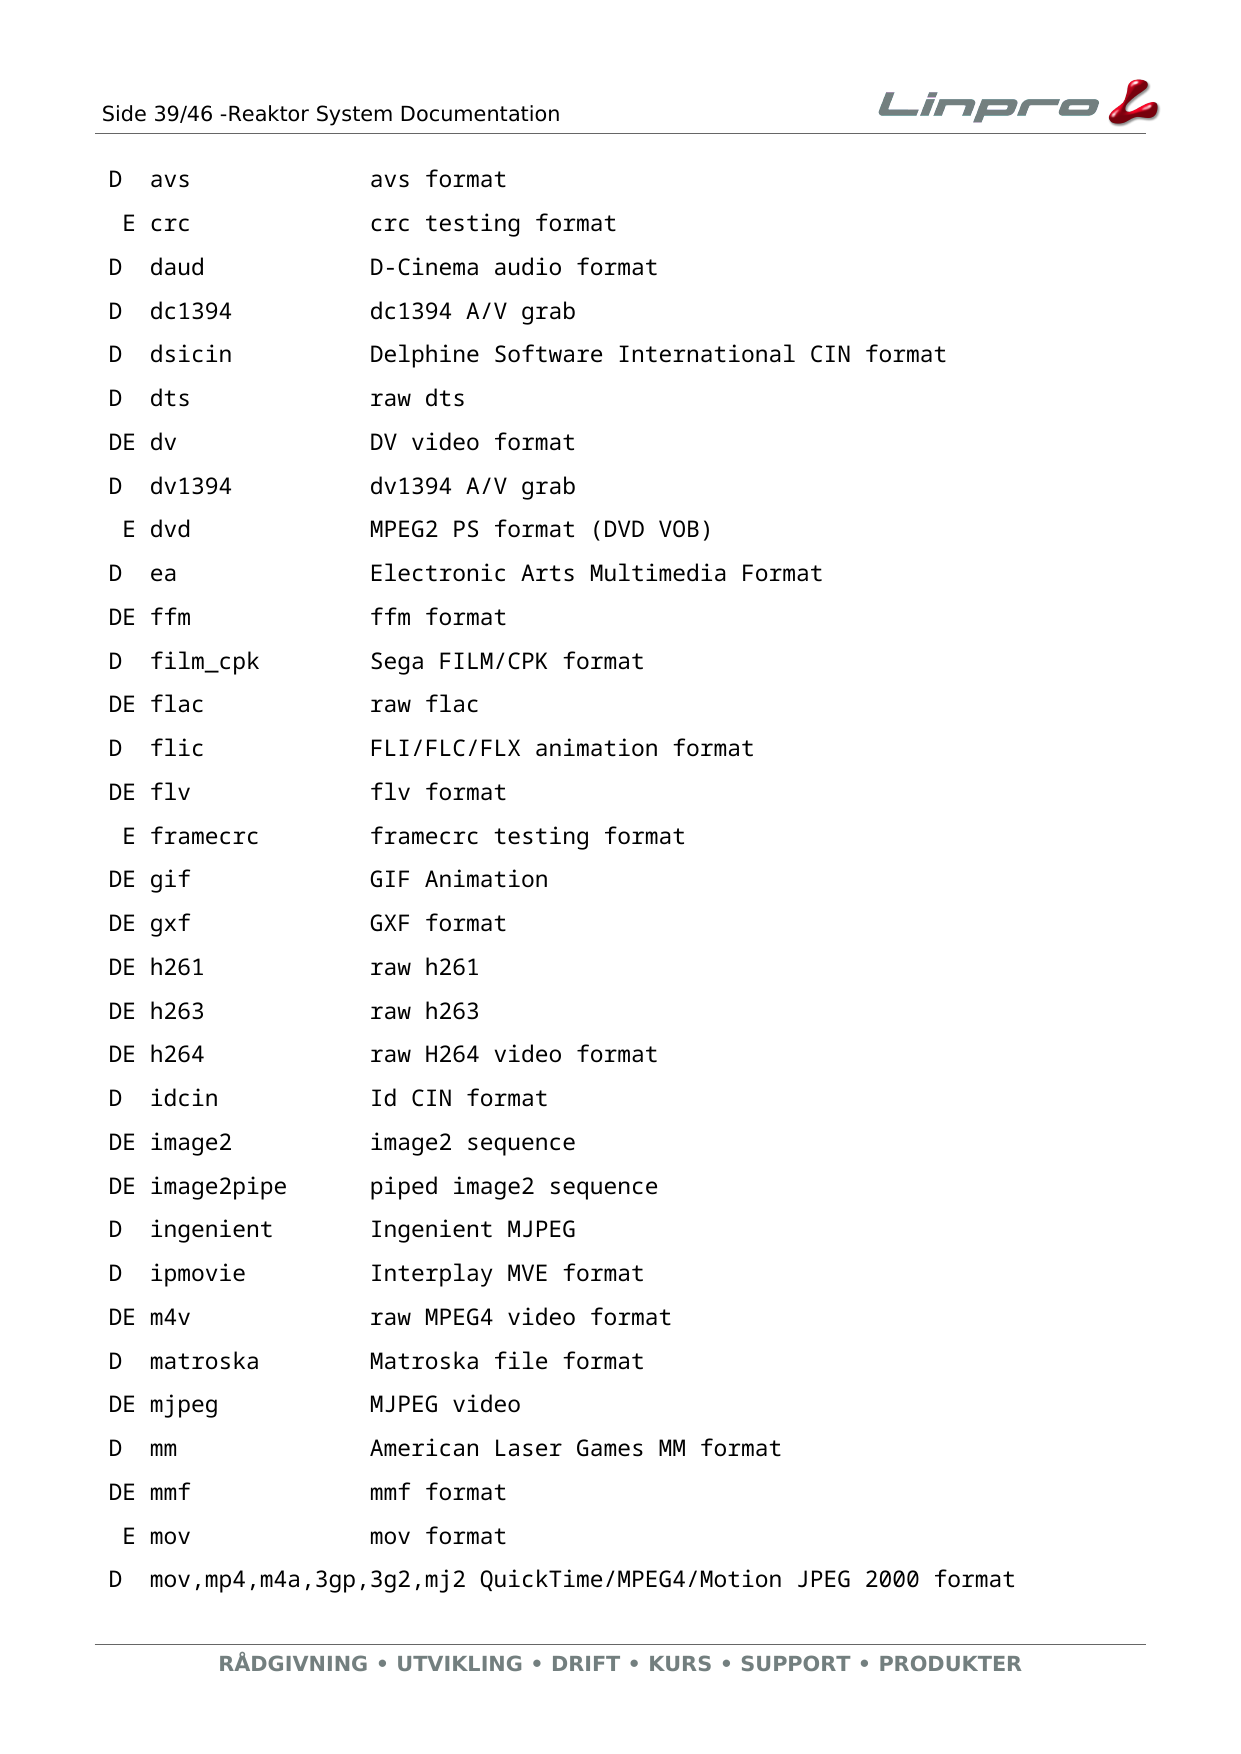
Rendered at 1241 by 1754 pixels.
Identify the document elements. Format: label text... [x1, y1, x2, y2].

text D film_cpk Sega FILM/CPK format [94, 645, 1146, 676]
text D idcin Id CIN format [94, 1082, 1146, 1113]
text E crc crc testing format [94, 207, 1146, 238]
text D ingenient Ingenient MJPEG [94, 1213, 1146, 1245]
text D dts raw dts [94, 382, 1146, 413]
text D dv1394 dv1394 A/V grab [94, 470, 1146, 501]
text D dsicin Delphine Software International CIN format [94, 338, 1146, 370]
text E mov mov format [94, 1520, 1146, 1551]
text DE gif GIF Animation [94, 863, 1146, 895]
text DE dv DV video format [94, 426, 1146, 457]
text DE h263 raw h263 [94, 995, 1146, 1026]
text E dvd MPEG2 PS format (DVD VOB) [94, 513, 1146, 545]
text DE h261 raw h261 [94, 951, 1146, 982]
text D ipmovie Interplay MVE format [94, 1257, 1146, 1288]
text DE flv flv format [94, 776, 1146, 807]
picture [878, 78, 1162, 128]
text DE image2pipe piped image2 sequence [94, 1170, 1146, 1201]
text DE mmf mmf format [94, 1476, 1146, 1507]
text DE gxf GXF format [94, 907, 1146, 938]
text D ea Electronic Arts Multimedia Format [94, 557, 1146, 588]
text D flic FLI/FLC/FLX animation format [94, 732, 1146, 763]
text DE image2 image2 sequence [94, 1126, 1146, 1157]
text D mm American Laser Games MM format [94, 1432, 1146, 1463]
text E framecrc framecrc testing format [94, 820, 1146, 851]
text DE m4v raw MPEG4 video format [94, 1301, 1146, 1332]
text DE mjpeg MJPEG video [94, 1388, 1146, 1420]
text D mov,mp4,m4a,3gp,3g2,mj2 QuickTime/MPEG4/Motion JPEG 2000 format [94, 1563, 1146, 1595]
text D matroska Matroska file format [94, 1345, 1146, 1376]
text D dc1394 dc1394 A/V grab [94, 295, 1146, 326]
text DE h264 raw H264 video format [94, 1038, 1146, 1070]
text DE ffm ffm format [94, 601, 1146, 632]
text D avs avs format [94, 163, 1146, 195]
text D daud D-Cinema audio format [94, 251, 1146, 282]
text DE flac raw flac [94, 688, 1146, 720]
